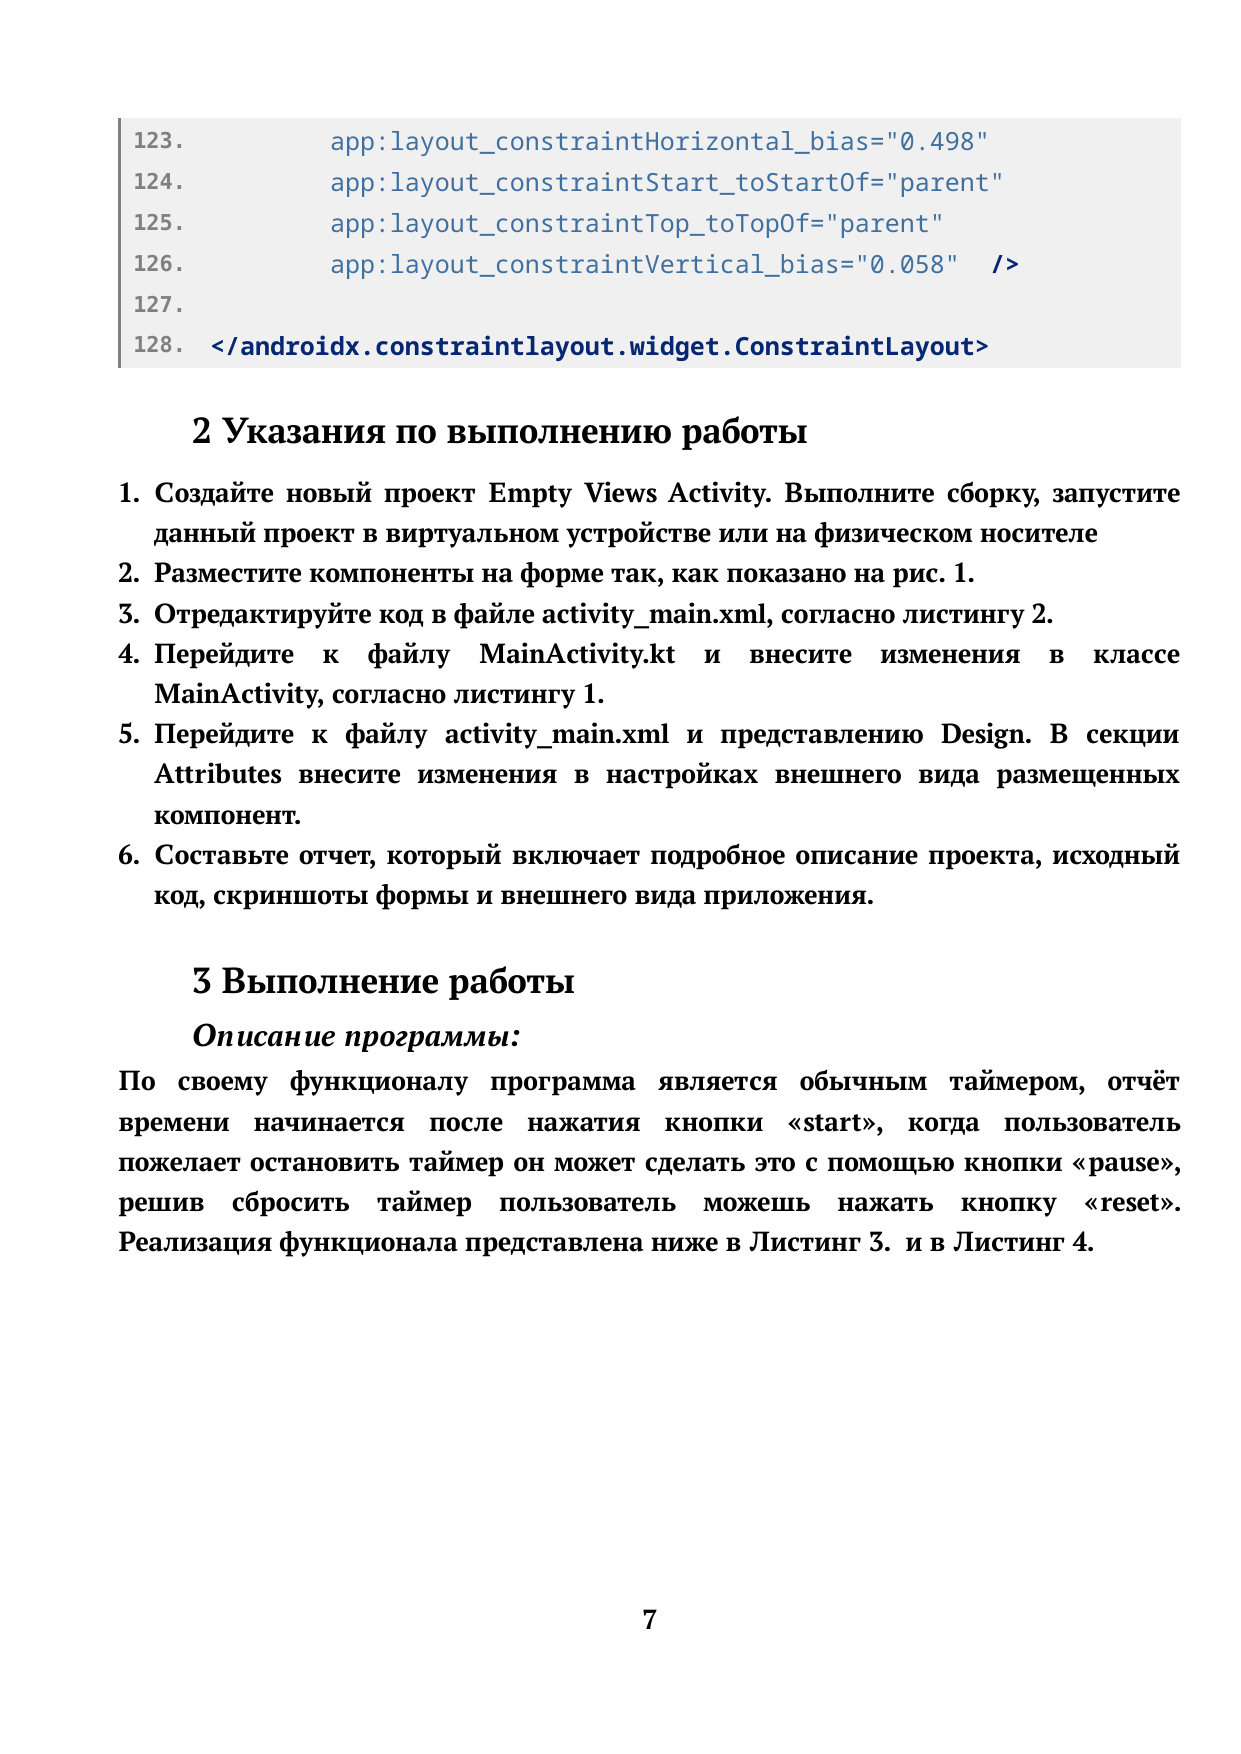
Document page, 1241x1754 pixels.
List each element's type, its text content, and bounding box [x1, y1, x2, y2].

list Разместите компоненты на форме так, как показано на рис. 1. [118, 556, 1181, 589]
list Перейдите к файлу MainActivity.kt и внесите изменения в классе MainActivity, согласно листингу 1. [118, 636, 1181, 710]
list </androidx.constraintlayout.widget.ConstraintLayout> [121, 322, 1181, 368]
list app:layout_constraintVertical_bias="0.058" /> [121, 241, 1181, 281]
text 3 Выполнение работы [118, 958, 1181, 1002]
list Перейдите к файлу activity_main.xml и представлению Design. В секции Attributes внесите изменения в настройках внешнего вида размещенных компонент. [118, 716, 1181, 830]
list app:layout_constraintHorizontal_bias="0.498" [121, 118, 1181, 158]
subtitle 2 Указания по выполнению работы [192, 407, 1181, 452]
list Составьте отчет, который включает подробное описание проекта, исходный код, скриншоты формы и внешнего вида приложения. [118, 837, 1181, 911]
list app:layout_constraintStart_toStartOf="parent" [121, 159, 1181, 199]
list Создайте новый проект Empty Views Activity. Выполните сборку, запустите данный проект в виртуальном устройстве или на физическом носителе [118, 475, 1181, 549]
text По своему функционалу программа является обычным таймером, отчёт времени начинается после нажатия кнопки «start», когда пользователь пожелает остановить таймер он может сделать это с помощью кнопки «pause», решив сбросить таймер пользователь можешь нажать кнопку «reset». Реализация функционала представлена ниже в Листинг 3. и в Листинг 4. [118, 1063, 1181, 1258]
list Отредактируйте код в файле activity_main.xml, согласно листингу 2. [118, 596, 1181, 629]
list app:layout_constraintTop_toTopOf="parent" [121, 200, 1181, 240]
text Описание программы: [118, 1011, 1181, 1055]
